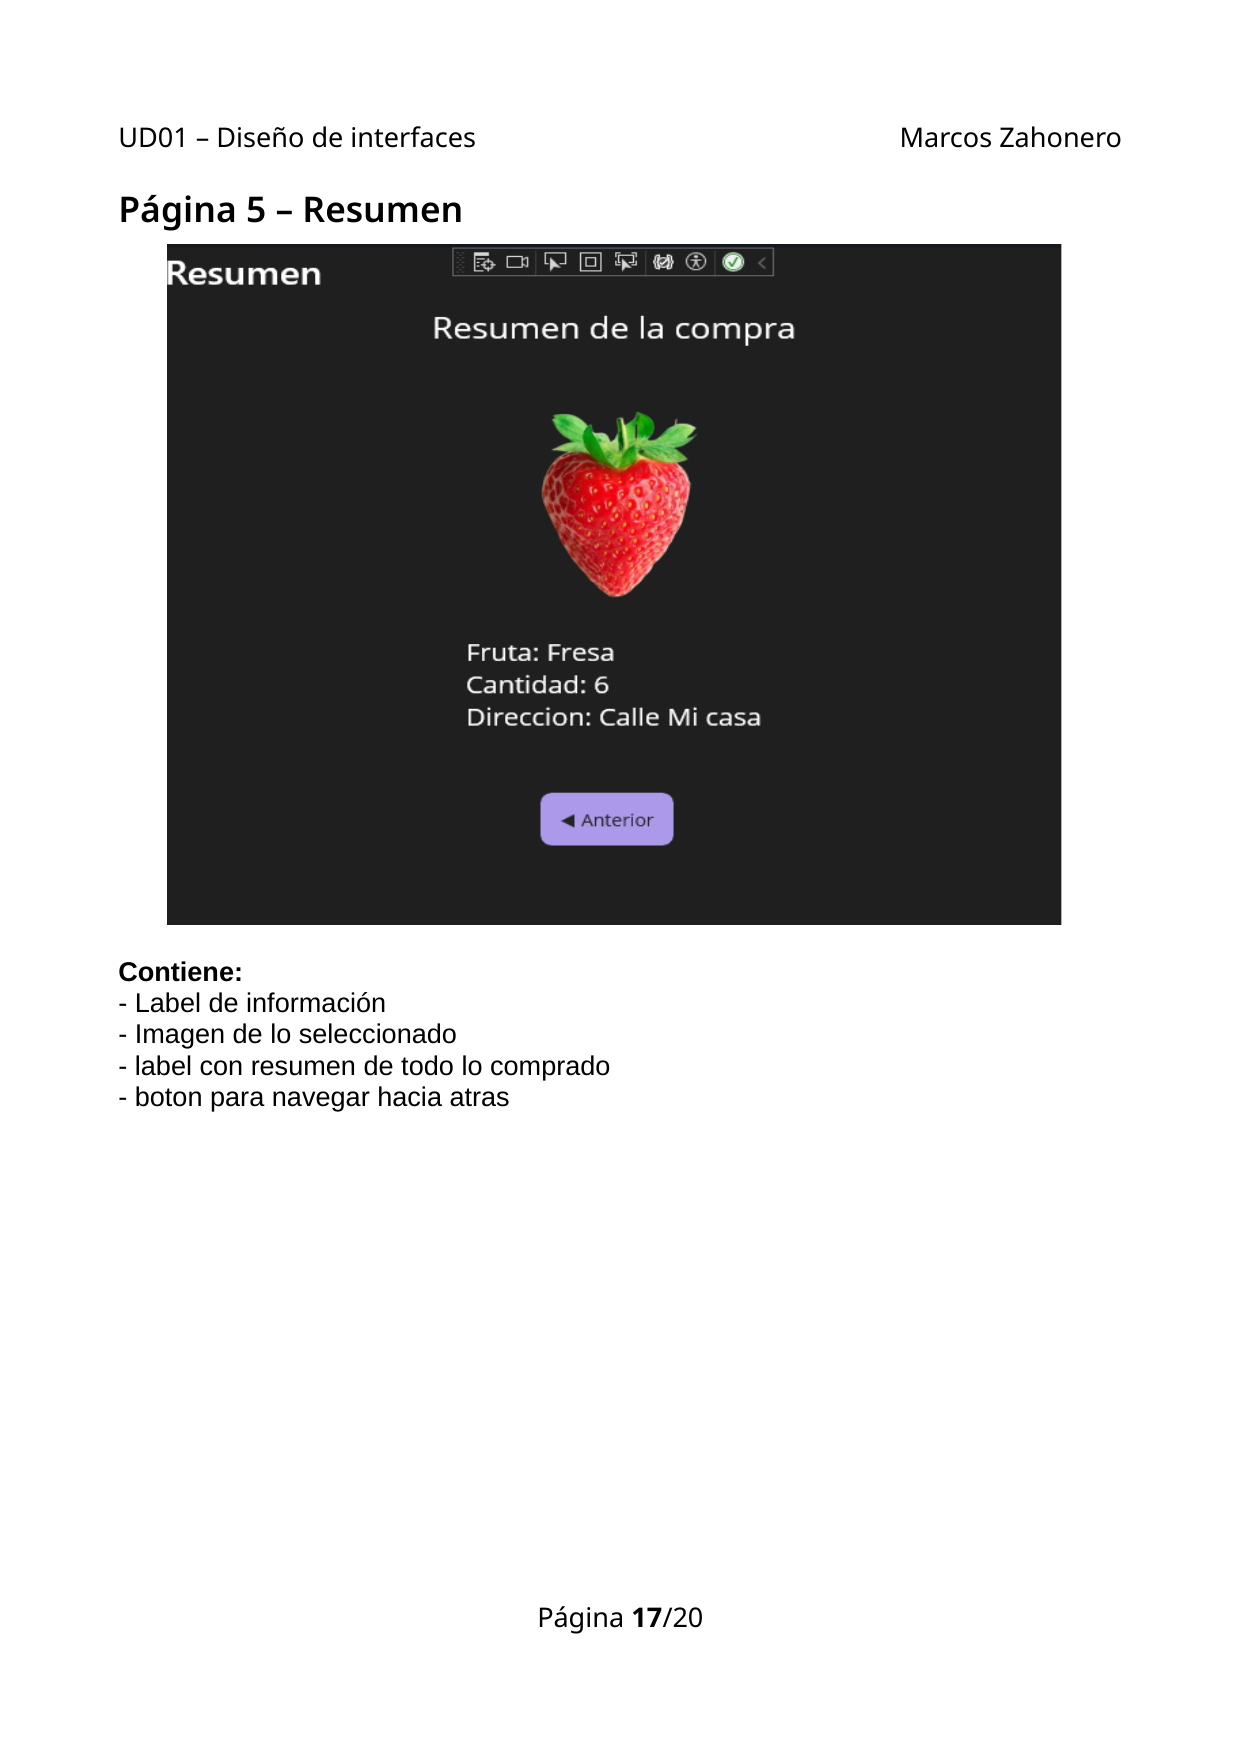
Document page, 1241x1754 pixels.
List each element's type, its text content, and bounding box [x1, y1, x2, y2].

text - label con resumen de todo lo comprado [118, 1049, 1122, 1081]
text - boton para navegar hacia atras [118, 1081, 1122, 1112]
text - Label de información [118, 987, 1122, 1018]
text - Imagen de lo seleccionado [118, 1018, 1122, 1049]
picture [167, 244, 1062, 925]
text Contiene: [118, 956, 1122, 987]
subtitle Página 5 – Resumen [118, 184, 1122, 233]
